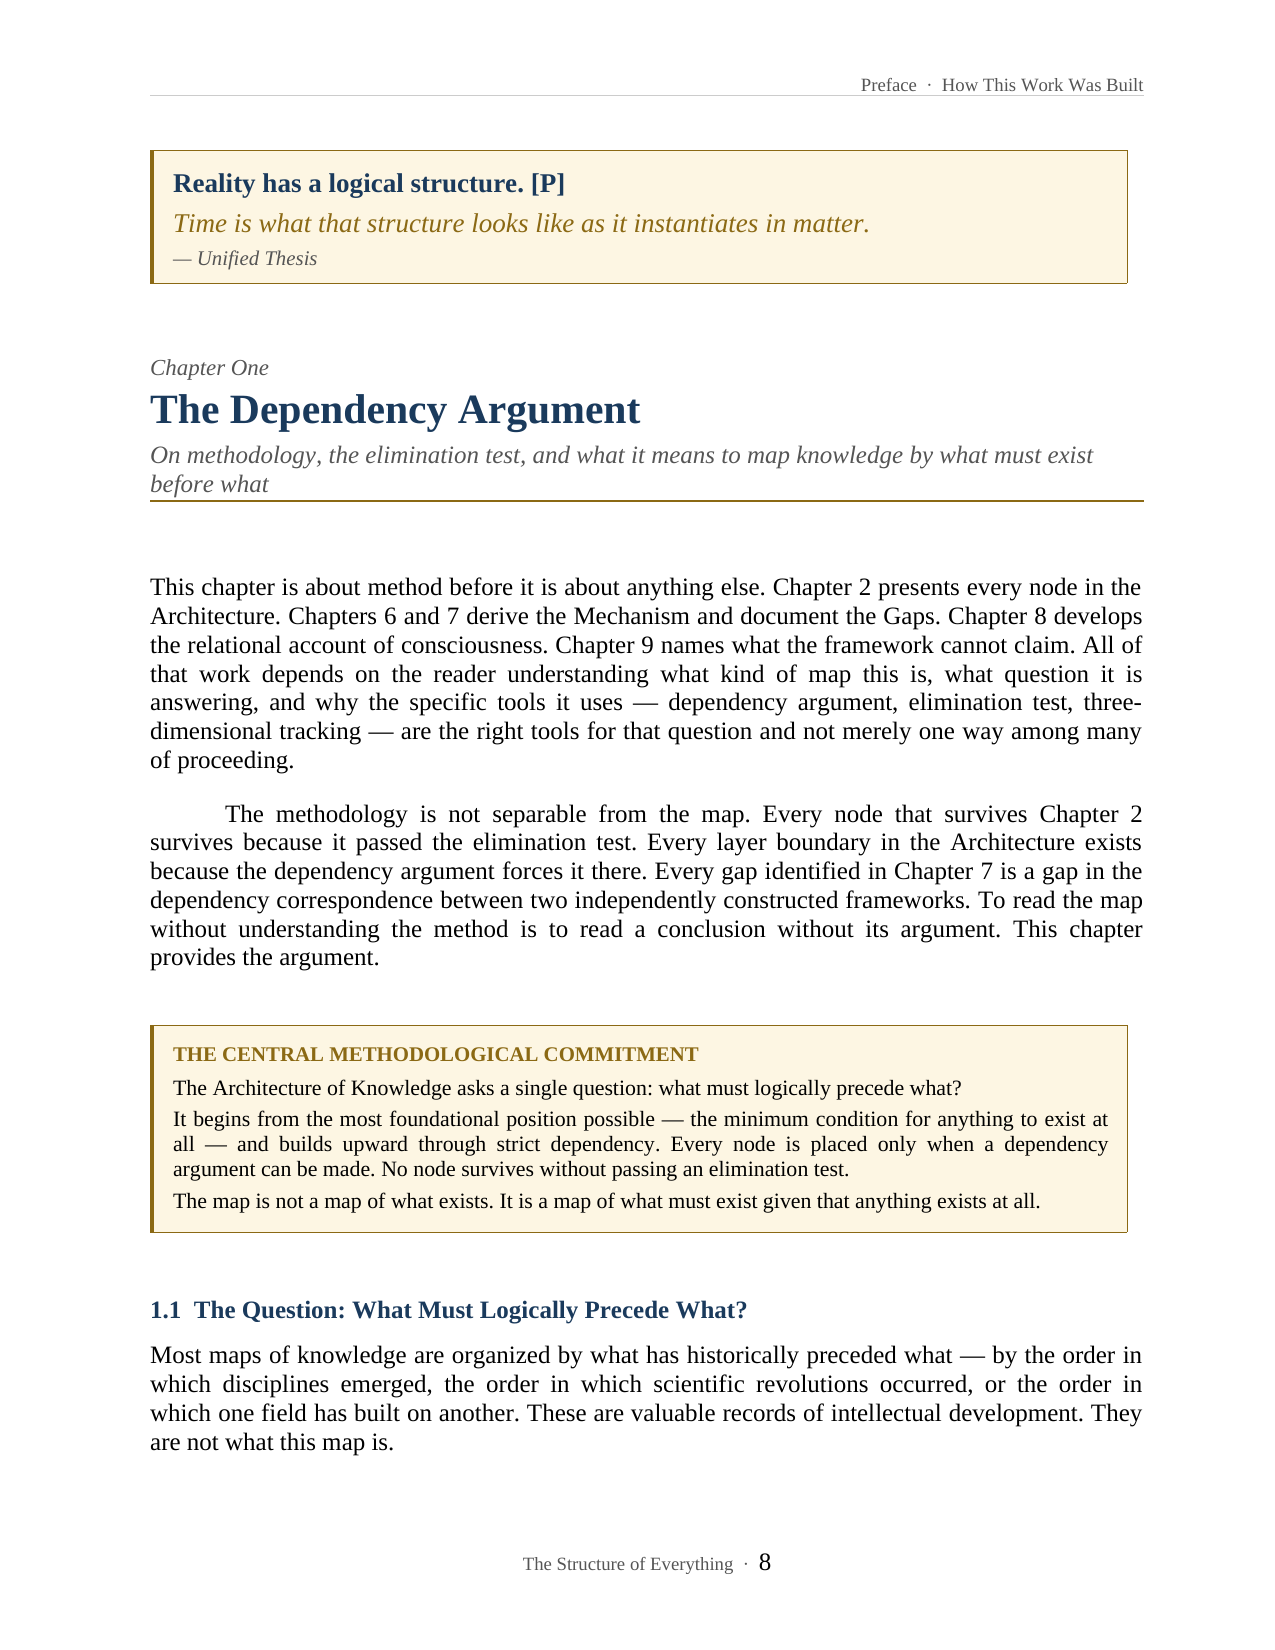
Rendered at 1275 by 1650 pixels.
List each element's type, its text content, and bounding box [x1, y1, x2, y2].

table_header Reality has a logical structure. [P] Time is what that structure looks like as it instantiates in matter. — Unified Thesis [154, 151, 1127, 283]
text The Dependency Argument [150, 384, 1144, 432]
table_header THE CENTRAL METHODOLOGICAL COMMITMENT The Architecture of Knowledge asks a single question: what must logically precede what? It begins from the most foundational position possible — the minimum condition for anything to exist at all — and builds upward through strict dependency. Every node is placed only when a dependency argument can be made. No node survives without passing an elimination test. The map is not a map of what exists. It is a map of what must exist given that anything exists at all. [154, 1026, 1127, 1232]
text This chapter is about method before it is about anything else. Chapter 2 presents every node in the Architecture. Chapters 6 and 7 derive the Mechanism and document the Gaps. Chapter 8 develops the relational account of consciousness. Chapter 9 names what the framework cannot claim. All of that work depends on the reader understanding what kind of map this is, what question it is answering, and why the specific tools it uses — dependency argument, elimination test, three-dimensional tracking — are the right tools for that question and not merely one way among many of proceeding. [150, 572, 1144, 774]
text On methodology, the elimination test, and what it means to map knowledge by what must exist before what [150, 440, 1144, 500]
text The methodology is not separable from the map. Every node that survives Chapter 2 survives because it passed the elimination test. Every layer boundary in the Architecture exists because the dependency argument forces it there. Every gap identified in Chapter 7 is a gap in the dependency correspondence between two independently constructed frameworks. To read the map without understanding the method is to read a conclusion without its argument. This chapter provides the argument. [150, 799, 1144, 971]
subtitle 1.1 The Question: What Must Logically Precede What? [150, 1295, 1144, 1324]
text Most maps of knowledge are organized by what has historically preceded what — by the order in which disciplines emerged, the order in which scientific revolutions occurred, or the order in which one field has built on another. These are valuable records of intellectual development. They are not what this map is. [150, 1340, 1144, 1455]
text Chapter One [150, 354, 1144, 380]
